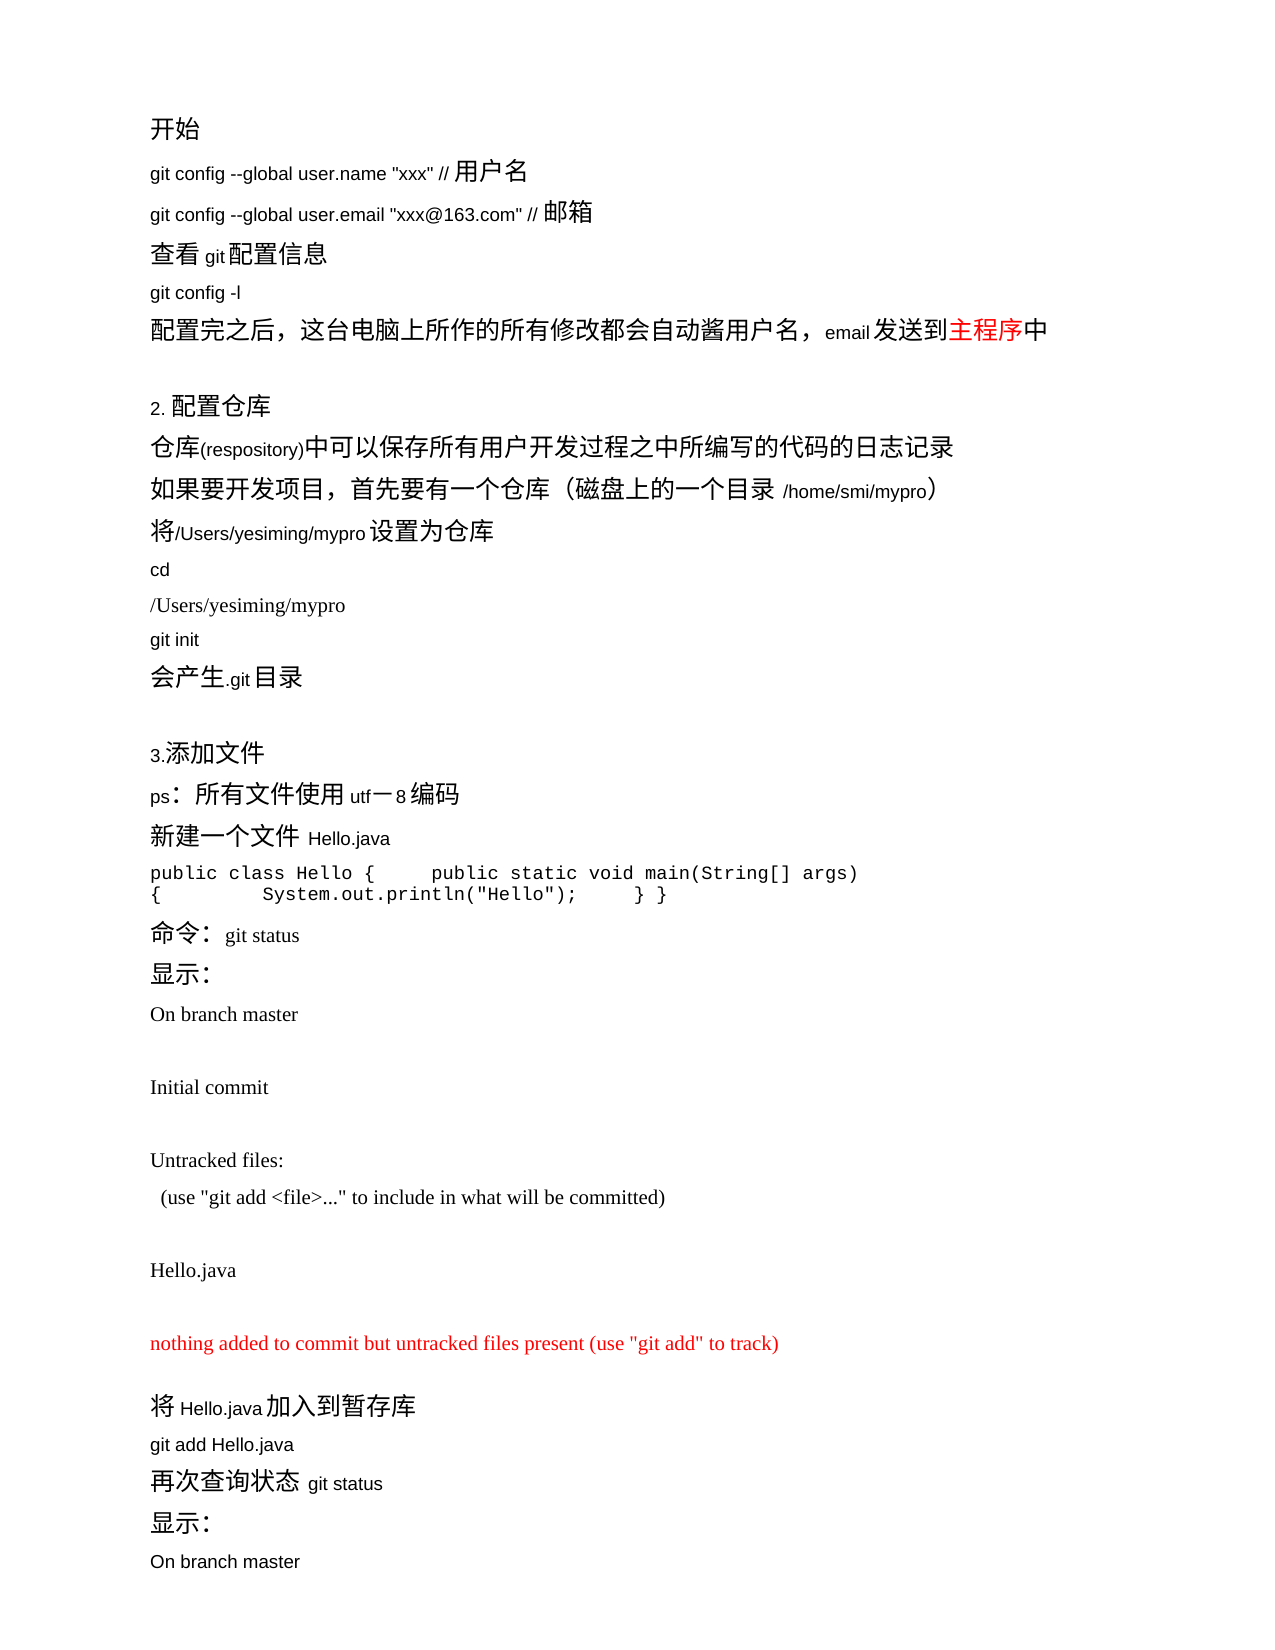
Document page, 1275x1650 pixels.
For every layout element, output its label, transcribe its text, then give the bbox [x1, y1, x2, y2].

text cd [150, 558, 1125, 580]
text 会产生.git目录 [150, 663, 1125, 692]
text 3.添加文件 [150, 739, 1125, 768]
text 查看git配置信息 [150, 240, 1125, 269]
text nothing added to commit but untracked files present (use "git add" to track) [150, 1331, 1125, 1355]
text 显示： [150, 1509, 1125, 1538]
text public class Hello { public static void main(String[] args) { System.out.println("Hello"); } } [150, 864, 1125, 906]
text 将/Users/yesiming/mypro设置为仓库 [150, 517, 1125, 546]
text Untracked files: [150, 1148, 1125, 1172]
text git config -l [150, 282, 1125, 303]
text git config --global user.email "xxx@163.com" // 邮箱 [150, 199, 1125, 228]
text Hello.java [150, 1258, 1125, 1282]
text 显示： [150, 961, 1125, 990]
text On branch master [150, 1002, 1125, 1026]
text 仓库(respository)中可以保存所有用户开发过程之中所编写的代码的日志记录 [150, 433, 1125, 463]
text 新建一个文件 Hello.java [150, 822, 1125, 851]
text 开始 [150, 115, 1125, 144]
text 命令：git status [150, 919, 1125, 948]
text On branch master [150, 1551, 1125, 1572]
text ps：所有文件使用utf－8编码 [150, 781, 1125, 810]
text git add Hello.java [150, 1433, 1125, 1455]
text Initial commit [150, 1075, 1125, 1099]
text (use "git add <file>..." to include in what will be committed) [150, 1185, 1125, 1209]
text 2. 配置仓库 [150, 392, 1125, 421]
text 如果要开发项目，首先要有一个仓库（磁盘上的一个目录 /home/smi/mypro） [150, 475, 1125, 504]
text /Users/yesiming/mypro [150, 592, 1125, 617]
text git init [150, 629, 1125, 651]
text 将Hello.java加入到暂存库 [150, 1392, 1125, 1421]
text 配置完之后，这台电脑上所作的所有修改都会自动酱用户名，email发送到主程序中 [150, 316, 1125, 345]
text git config --global user.name "xxx" // 用户名 [150, 157, 1125, 186]
text 再次查询状态 git status [150, 1468, 1125, 1497]
